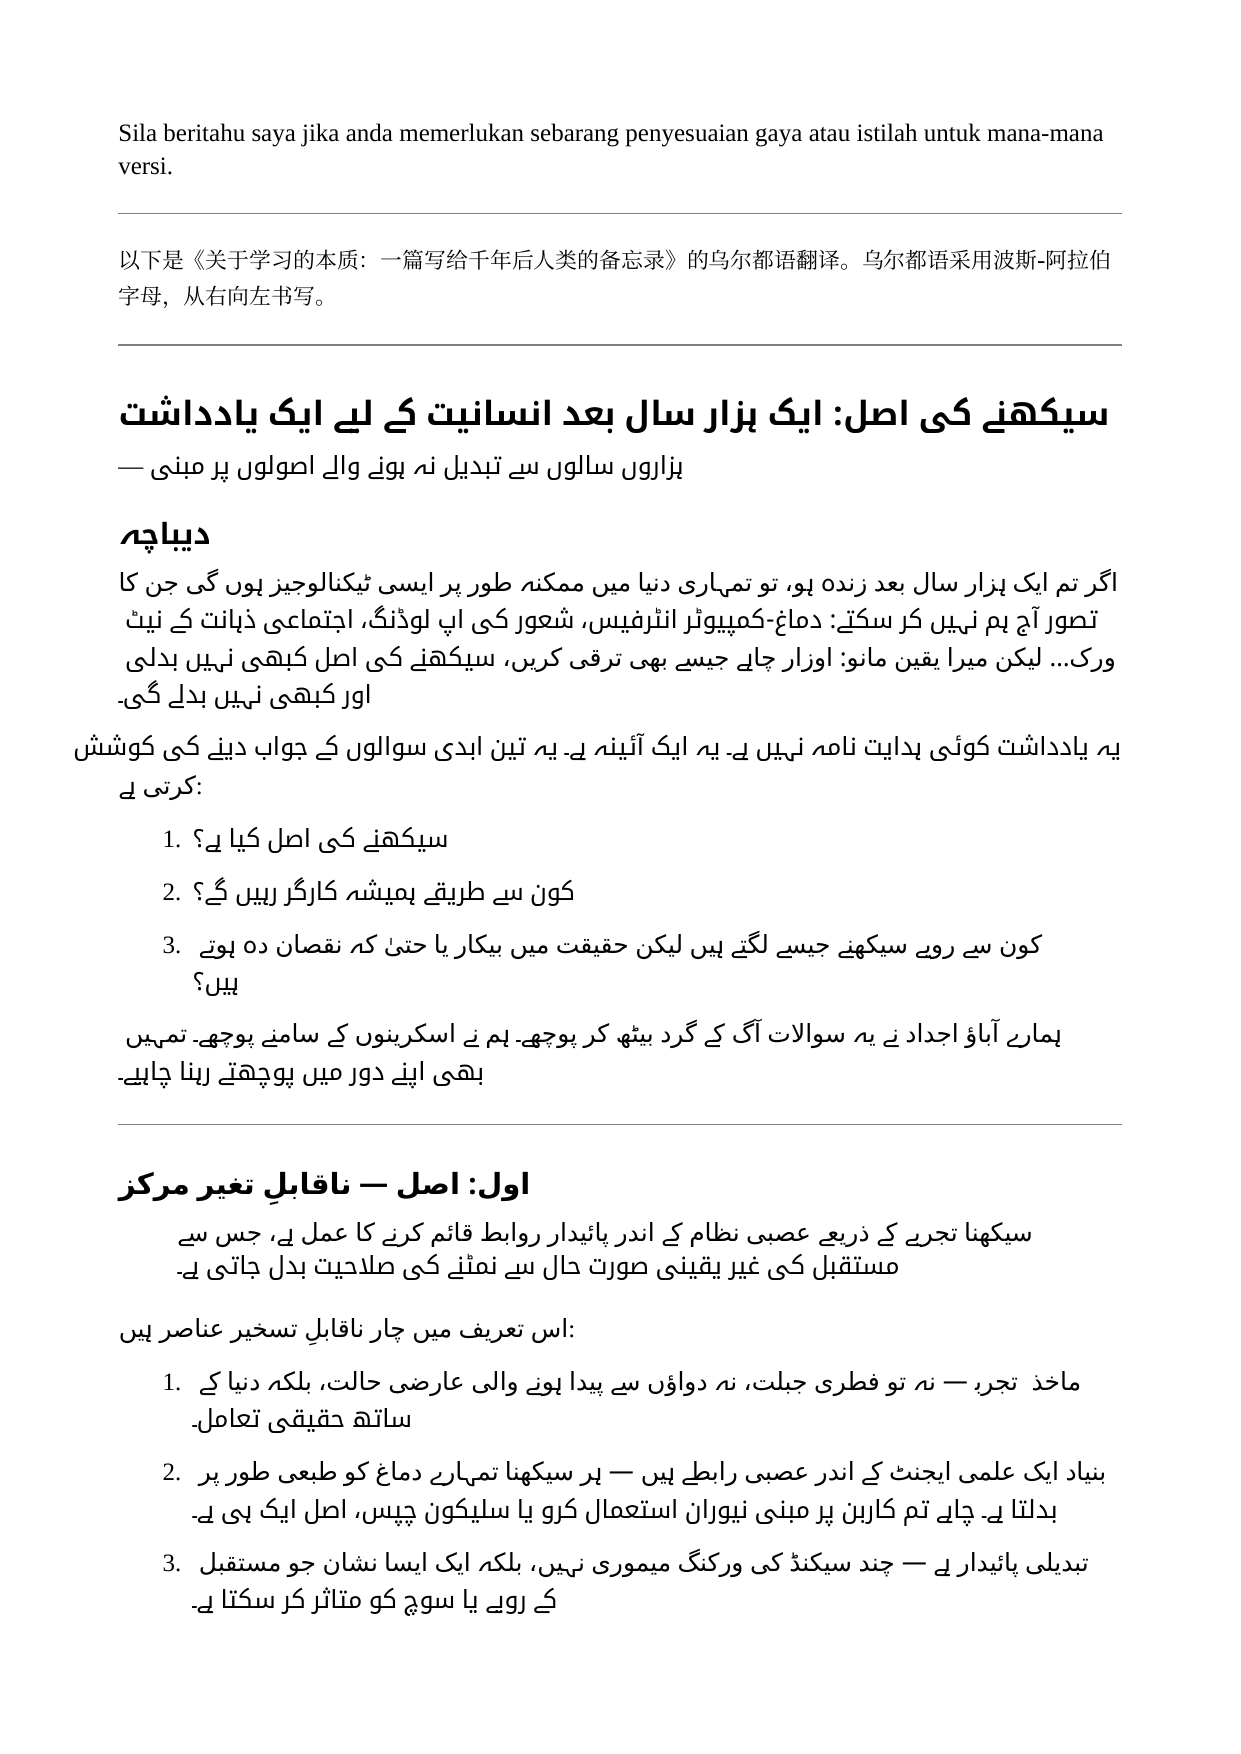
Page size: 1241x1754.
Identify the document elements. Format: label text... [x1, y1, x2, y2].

text 以下是《关于学习的本质：一篇写给千年后人类的备忘录》的乌尔都语翻译。乌尔都语采用波斯-阿拉伯字母，从右向左书写。 [118, 243, 1122, 311]
list بنیاد ایک علمی ایجنٹ کے اندر عصبی رابطے ہیں — ہر سیکھنا تمہارے دماغ کو طبعی طور پر بدلتا ہے۔ چاہے تم کاربن پر مبنی نیوران استعمال کرو یا سلیکون چپس، اصل ایک ہی ہے۔ [162, 1457, 1122, 1528]
text — ہزاروں سالوں سے تبدیل نہ ہونے والے اصولوں پر مبنی [118, 451, 1122, 484]
text Sila beritahu saya jika anda memerlukan sebarang penyesuaian gaya atau istilah untuk mana-mana versi. [118, 118, 1122, 180]
list تبدیلی پائیدار ہے — چند سیکنڈ کی ورکنگ میموری نہیں، بلکہ ایک ایسا نشان جو مستقبل کے رویے یا سوچ کو متاثر کر سکتا ہے۔ [162, 1548, 1122, 1618]
subtitle سیکھنے کی اصل: ایک ہزار سال بعد انسانیت کے لیے ایک یادداشت [118, 395, 1122, 438]
text ہمارے آباؤ اجداد نے یہ سوالات آگ کے گرد بیٹھ کر پوچھے۔ ہم نے اسکرینوں کے سامنے پوچھے۔ تمہیں بھی اپنے دور میں پوچھتے رہنا چاہیے۔ [118, 1020, 1122, 1090]
text یہ یادداشت کوئی ہدایت نامہ نہیں ہے۔ یہ ایک آئینہ ہے۔ یہ تین ابدی سوالوں کے جواب دینے کی کوشش کرتی ہے: [118, 733, 1122, 804]
text اگر تم ایک ہزار سال بعد زندہ ہو، تو تمہاری دنیا میں ممکنہ طور پر ایسی ٹیکنالوجیز ہوں گی جن کا تصور آج ہم نہیں کر سکتے: دماغ-کمپیوٹر انٹرفیس، شعور کی اپ لوڈنگ، اجتماعی ذہانت کے نیٹ ورک… لیکن میرا یقین مانو: اوزار چاہے جیسے بھی ترقی کریں، سیکھنے کی اصل کبھی نہیں بدلی اور کبھی نہیں بدلے گی۔ [118, 569, 1122, 714]
list کون سے طریقے ہمیشہ کارگر رہیں گے؟ [162, 877, 1122, 911]
list سیکھنے کی اصل کیا ہے؟ [162, 824, 1122, 857]
subtitle اول: اصل — ناقابلِ تغیر مرکز [118, 1169, 1122, 1207]
list کون سے رویے سیکھنے جیسے لگتے ہیں لیکن حقیقت میں بیکار یا حتیٰ کہ نقصان دہ ہوتے ہیں؟ [162, 930, 1122, 1001]
text اس تعریف میں چار ناقابلِ تسخیر عناصر ہیں: [118, 1314, 1122, 1347]
subtitle دیباچہ [118, 519, 1122, 557]
list ماخذ تجربہ ہے — نہ تو فطری جبلت، نہ دواؤں سے پیدا ہونے والی عارضی حالت، بلکہ دنیا کے ساتھ حقیقی تعامل۔ [162, 1367, 1122, 1438]
text سیکھنا تجربے کے ذریعے عصبی نظام کے اندر پائیدار روابط قائم کرنے کا عمل ہے، جس سے مستقبل کی غیر یقینی صورت حال سے نمٹنے کی صلاحیت بدل جاتی ہے۔ [177, 1219, 1063, 1284]
